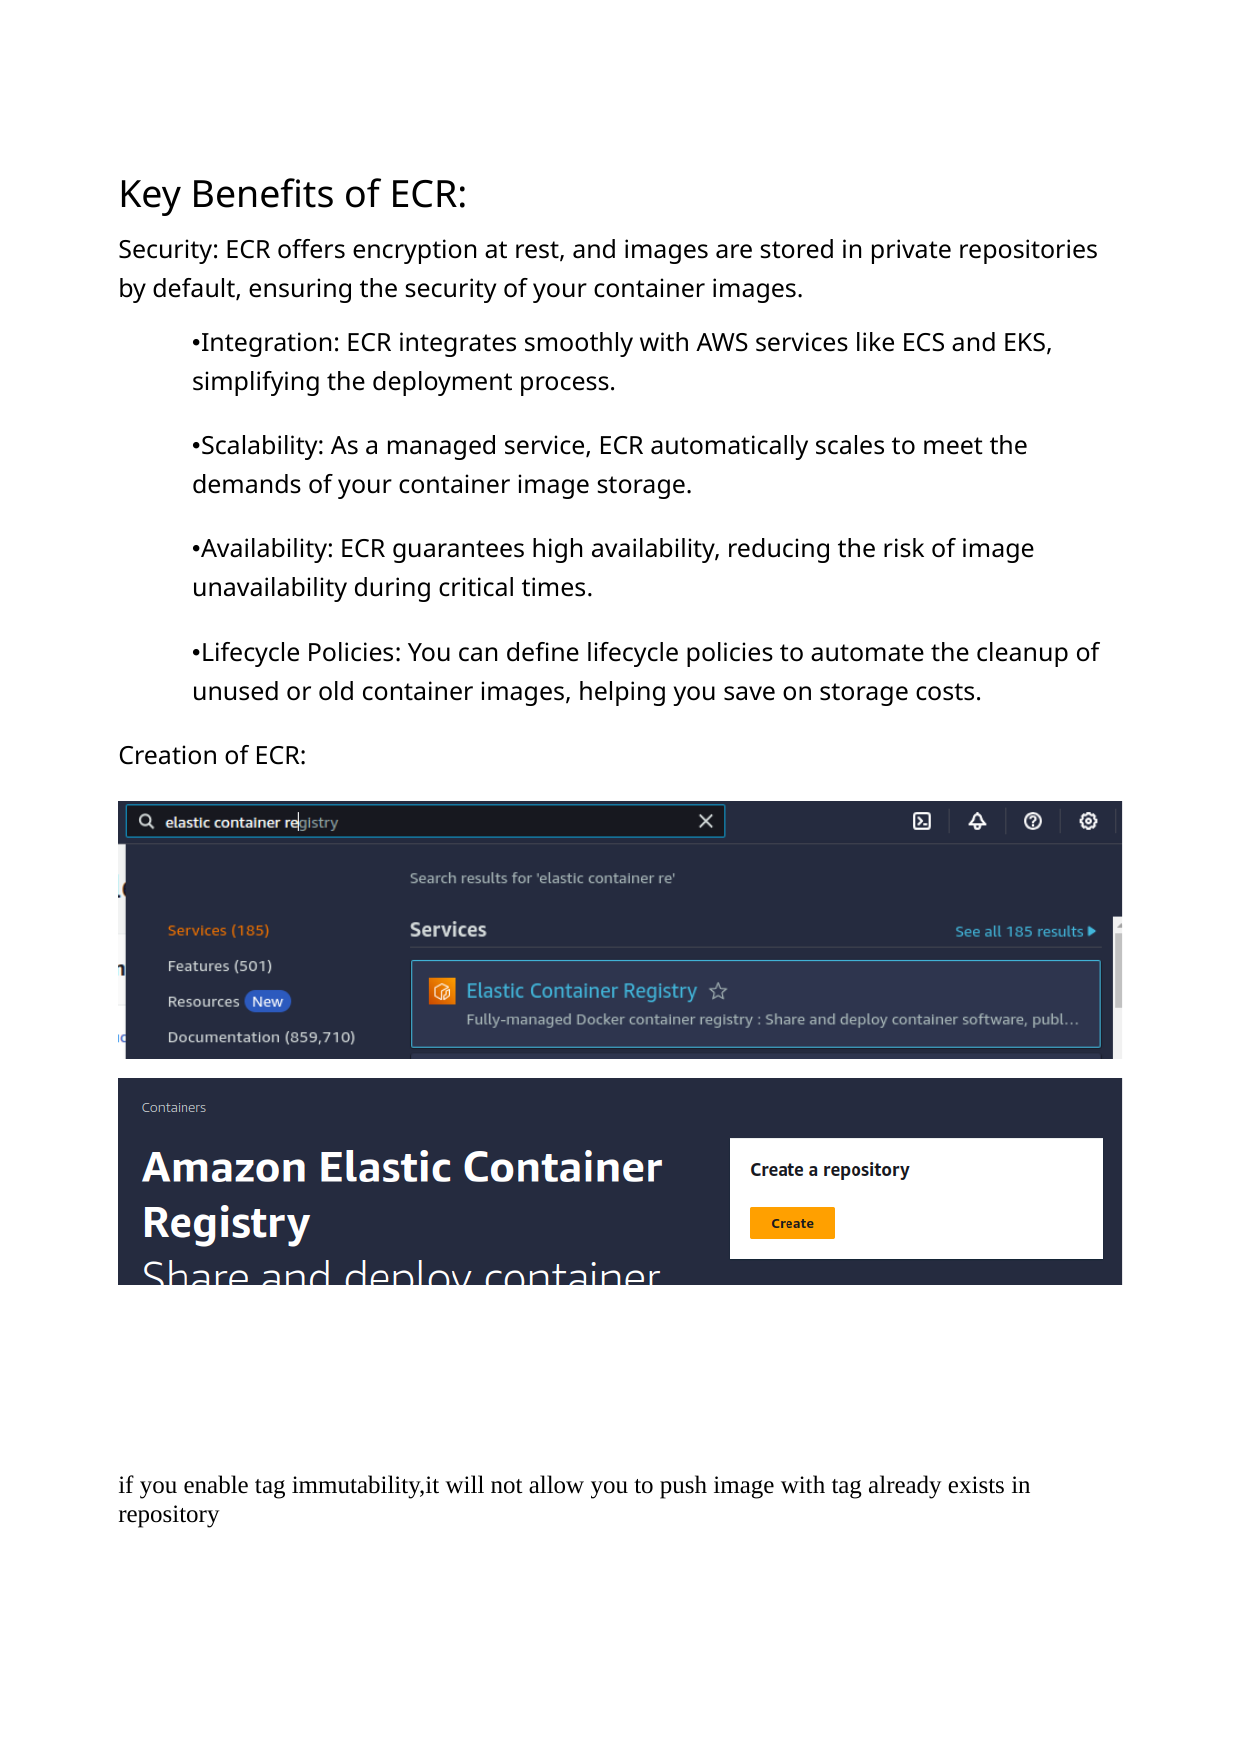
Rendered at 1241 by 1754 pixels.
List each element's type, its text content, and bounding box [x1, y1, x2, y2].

list Availability: ECR guarantees high availability, reducing the risk of image unavailability during critical times. [118, 531, 1122, 604]
list Lifecycle Policies: You can define lifecycle policies to automate the cleanup of unused or old container images, helping you save on storage costs. [118, 634, 1122, 707]
text Creation of ECR: [118, 737, 1122, 772]
subtitle Key Benefits of ECR: [118, 168, 1122, 219]
list Integration: ECR integrates smoothly with AWS services like ECS and EKS, simplifying the deployment process. [118, 324, 1122, 397]
text Security: ECR offers encryption at rest, and images are stored in private repositories by default, ensuring the security of your container images. [118, 231, 1122, 304]
text if you enable tag immutability,it will not allow you to push image with tag already exists in repository [118, 1470, 1122, 1527]
picture [118, 1078, 1123, 1285]
picture [118, 801, 1123, 1059]
list Scalability: As a managed service, ECR automatically scales to meet the demands of your container image storage. [118, 427, 1122, 501]
